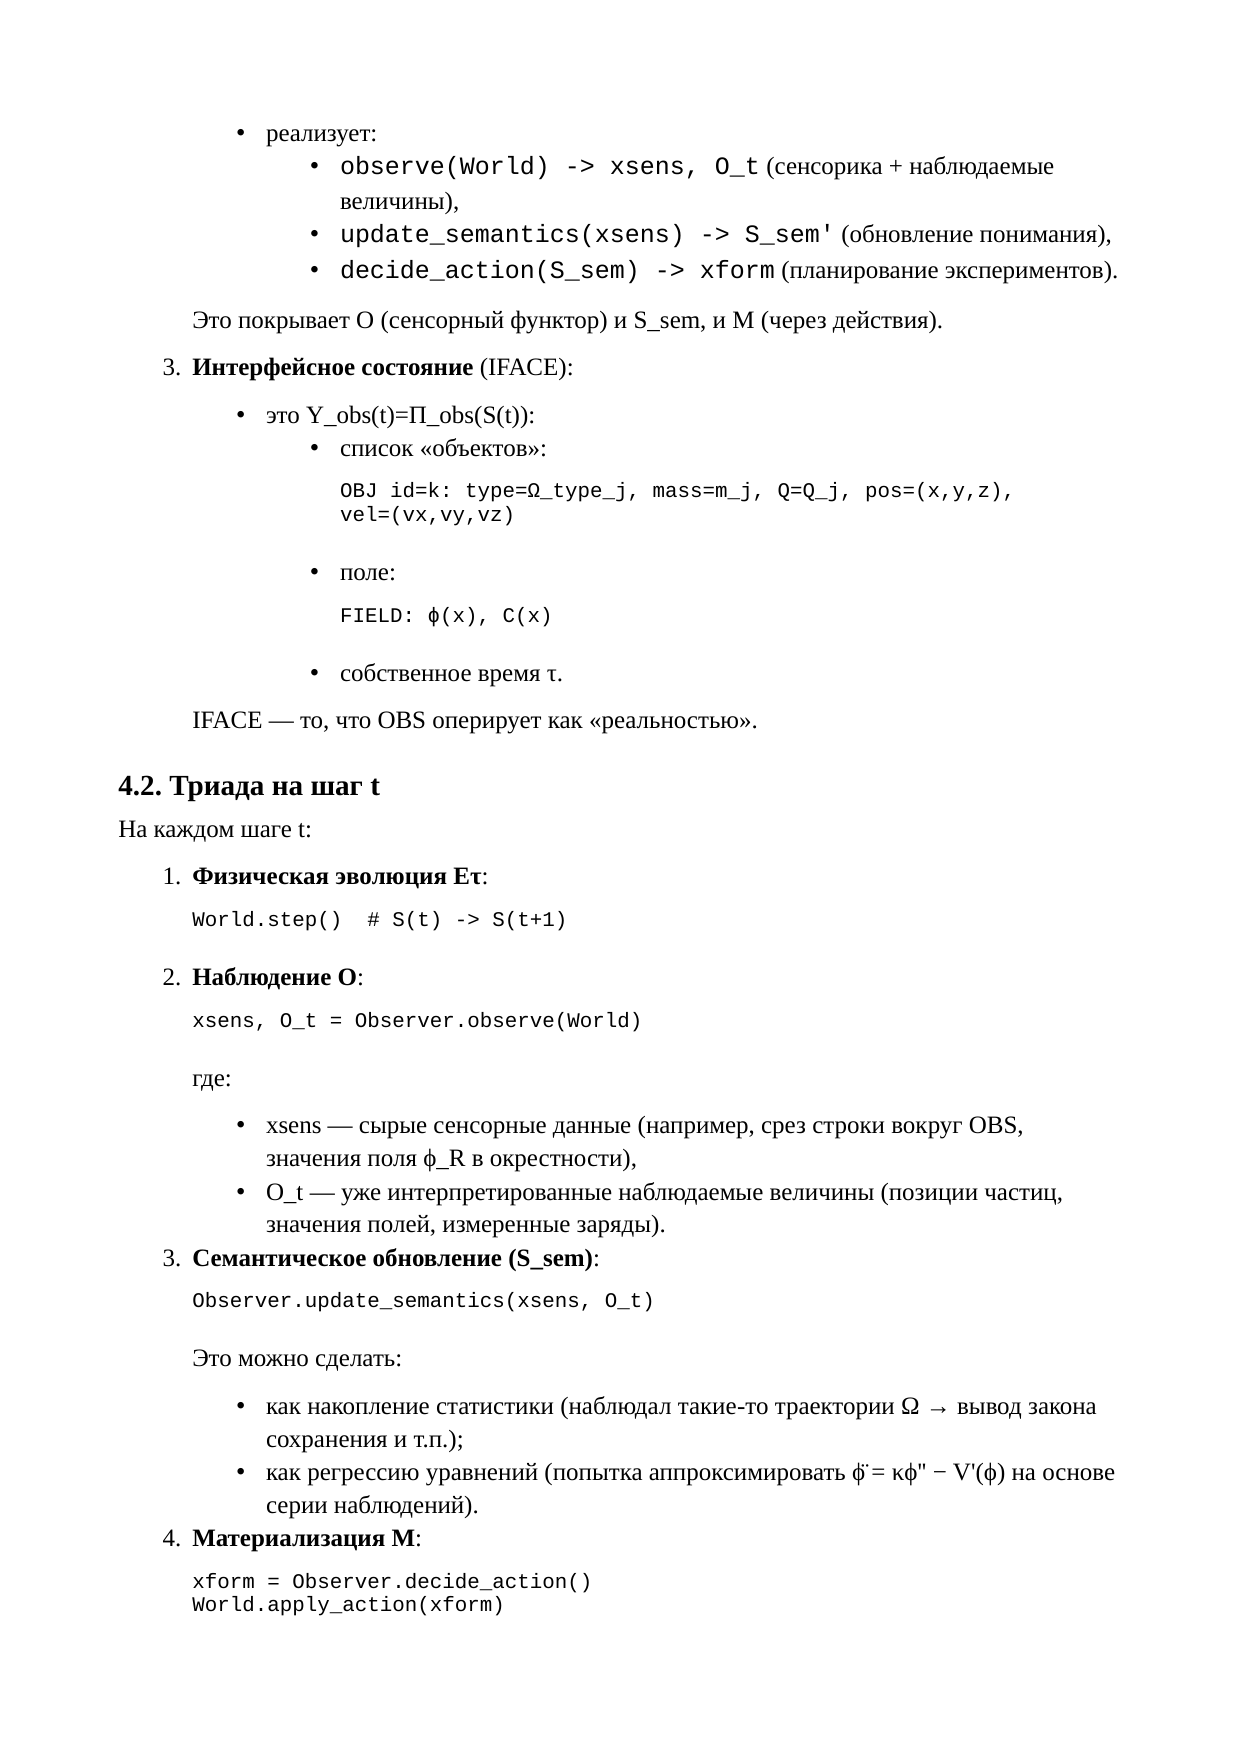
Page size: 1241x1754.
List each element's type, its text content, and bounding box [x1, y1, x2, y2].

list Это покрывает O (сенсорный функтор) и S_sem, и M (через действия). [162, 305, 1122, 333]
list собственное время τ. [310, 658, 1122, 687]
list IFACE — то, что OBS оперирует как «реальностью». [162, 706, 1122, 734]
list decide_action(S_sem) -> xform (планирование экспериментов). [310, 255, 1122, 286]
list где: [162, 1063, 1122, 1092]
list xsens, O_t = Observer.observe(World) [162, 1010, 1122, 1033]
list Наблюдение O: [162, 962, 1122, 991]
list Физическая эволюция Eτ: [162, 861, 1122, 890]
list xsens — сырые сенсорные данные (например, срез строки вокруг OBS, значения поля ϕ_R в окрестности), [236, 1111, 1122, 1172]
text На каждом шаге t: [118, 814, 1122, 843]
subtitle 4.2. Триада на шаг t [118, 768, 1122, 801]
list OBJ id=k: type=Ω_type_j, mass=m_j, Q=Q_j, pos=(x,y,z), vel=(vx,vy,vz) [310, 481, 1122, 528]
list update_semantics(xsens) -> S_sem' (обновление понимания), [310, 219, 1122, 250]
list Это можно сделать: [162, 1343, 1122, 1372]
list реализует: [236, 118, 1122, 147]
list xform = Observer.decide_action() [162, 1571, 1122, 1594]
list как регрессию уравнений (попытка аппроксимировать ϕ̈ = κϕ'' − V'(ϕ) на основе серии наблюдений). [236, 1457, 1122, 1519]
list Семантическое обновление (S_sem): [162, 1243, 1122, 1271]
list Интерфейсное состояние (IFACE): [162, 352, 1122, 381]
list World.apply_action(xform) [162, 1594, 1122, 1618]
list Материализация M: [162, 1523, 1122, 1552]
list как накопление статистики (наблюдал такие‑то траектории Ω → вывод закона сохранения и т.п.); [236, 1391, 1122, 1453]
list observe(World) -> xsens, O_t (сенсорика + наблюдаемые величины), [310, 151, 1122, 215]
list поле: [310, 557, 1122, 586]
list список «объектов»: [310, 433, 1122, 462]
list Observer.update_semantics(xsens, O_t) [162, 1290, 1122, 1314]
list World.step() # S(t) -> S(t+1) [162, 909, 1122, 933]
list FIELD: ϕ(x), C(x) [310, 605, 1122, 628]
list это Y_obs(t)=Π_obs(S(t)): [236, 400, 1122, 429]
list O_t — уже интерпретированные наблюдаемые величины (позиции частиц, значения полей, измеренные заряды). [236, 1177, 1122, 1238]
